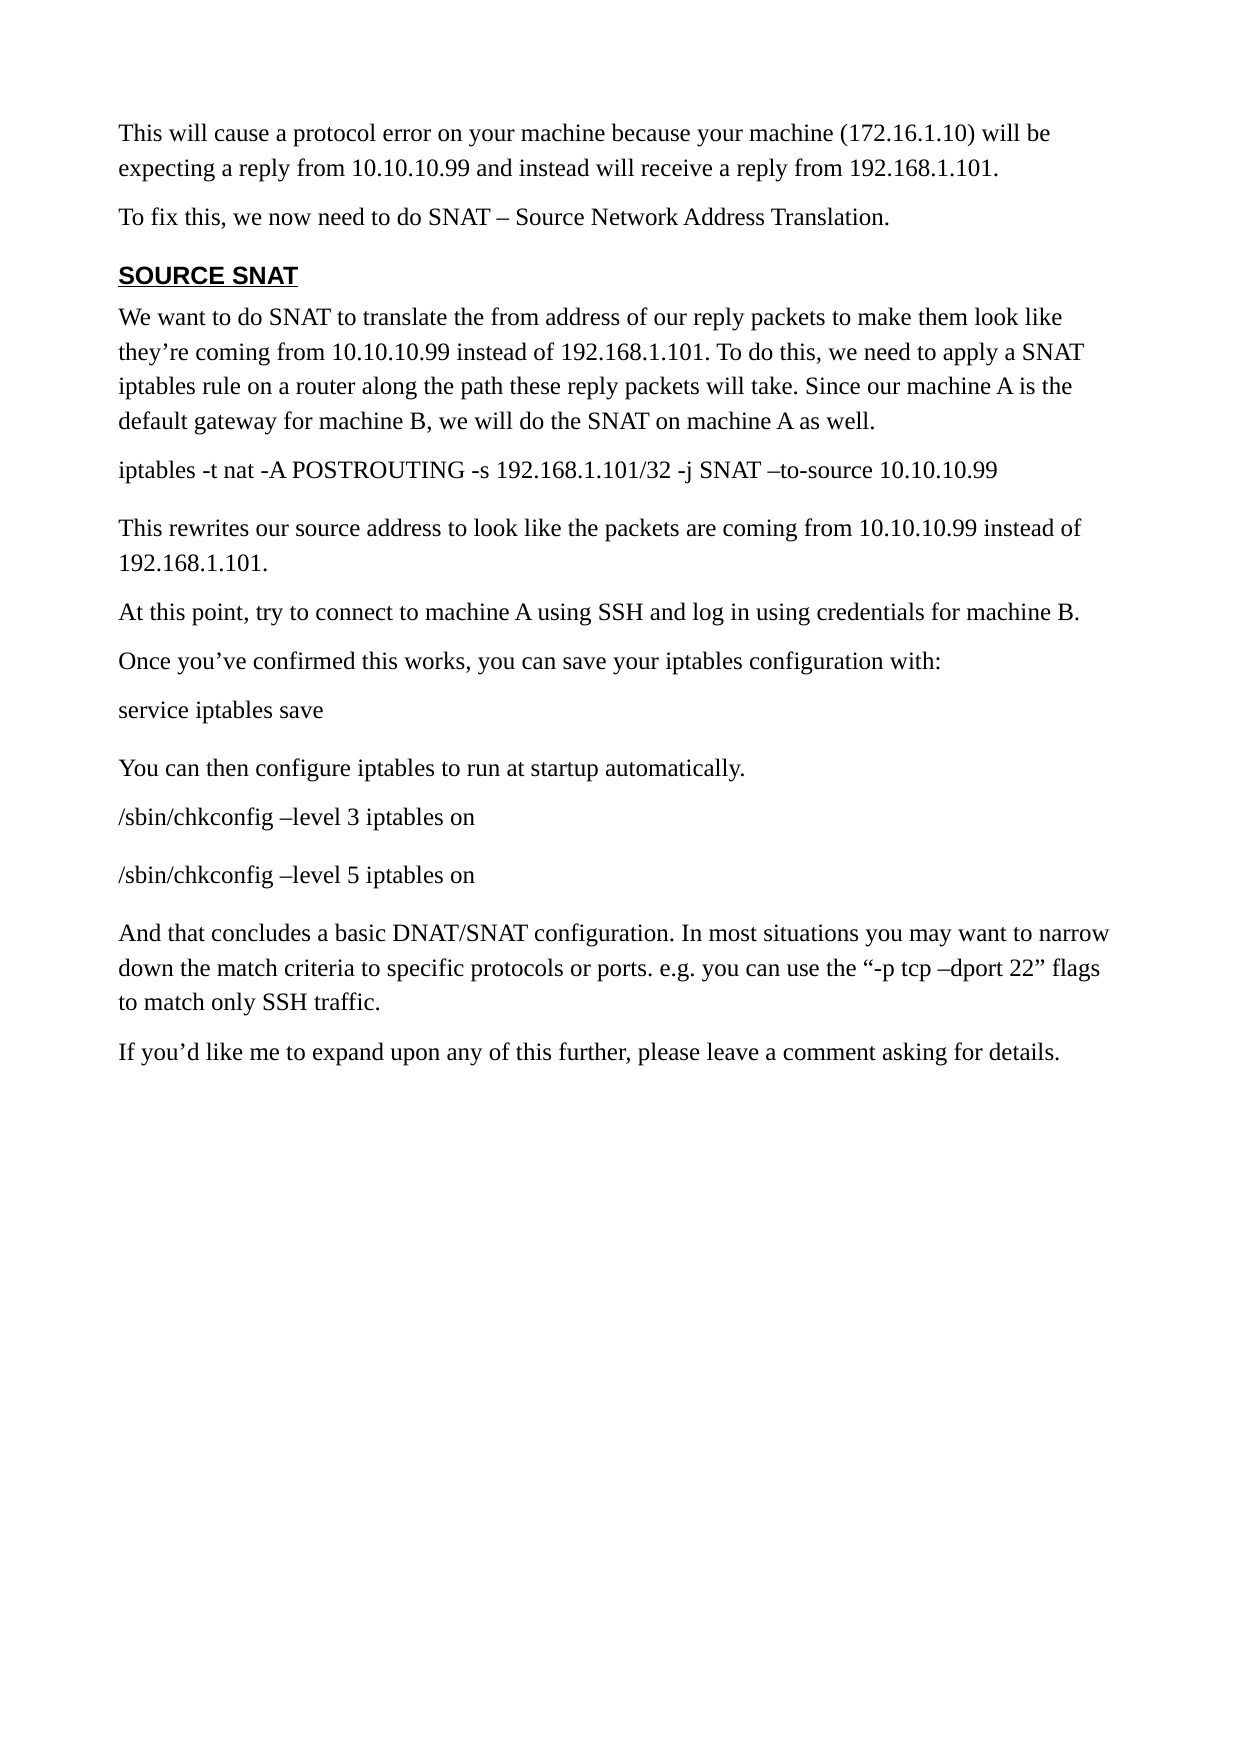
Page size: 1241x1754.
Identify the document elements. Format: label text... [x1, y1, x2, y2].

text Once you’ve confirmed this works, you can save your iptables configuration with: [118, 646, 1122, 674]
text You can then configure iptables to run at startup automatically. [118, 753, 1122, 782]
text /sbin/chkconfig –level 3 iptables on [118, 802, 1122, 831]
text And that concludes a basic DNAT/SNAT configuration. In most situations you may want to narrow down the match criteria to specific protocols or ports. e.g. you can use the “-p tcp –dport 22” flags to match only SSH traffic. [118, 918, 1122, 1016]
text service iptables save [118, 695, 1122, 723]
text We want to do SNAT to translate the from address of our reply packets to make them look like they’re coming from 10.10.10.99 instead of 192.168.1.101. To do this, we need to apply a SNAT iptables rule on a router along the path these reply packets will take. Since our machine A is the default gateway for machine B, we will do the SNAT on machine A as well. [118, 302, 1122, 434]
text This will cause a protocol error on your machine because your machine (172.16.1.10) will be expecting a reply from 10.10.10.99 and instead will receive a reply from 192.168.1.101. [118, 118, 1122, 181]
text /sbin/chkconfig –level 5 iptables on [118, 860, 1122, 889]
text If you’d like me to expand upon any of this further, please leave a comment asking for details. [118, 1037, 1122, 1065]
text To fix this, we now need to do SNAT – Source Network Address Translation. [118, 202, 1122, 230]
subtitle SOURCE SNAT [118, 261, 1122, 290]
text This rewrites our source address to look like the packets are coming from 10.10.10.99 instead of 192.168.1.101. [118, 513, 1122, 576]
text At this point, try to connect to machine A using SSH and log in using credentials for machine B. [118, 597, 1122, 625]
text iptables -t nat -A POSTROUTING -s 192.168.1.101/32 -j SNAT –to-source 10.10.10.99 [118, 455, 1122, 484]
